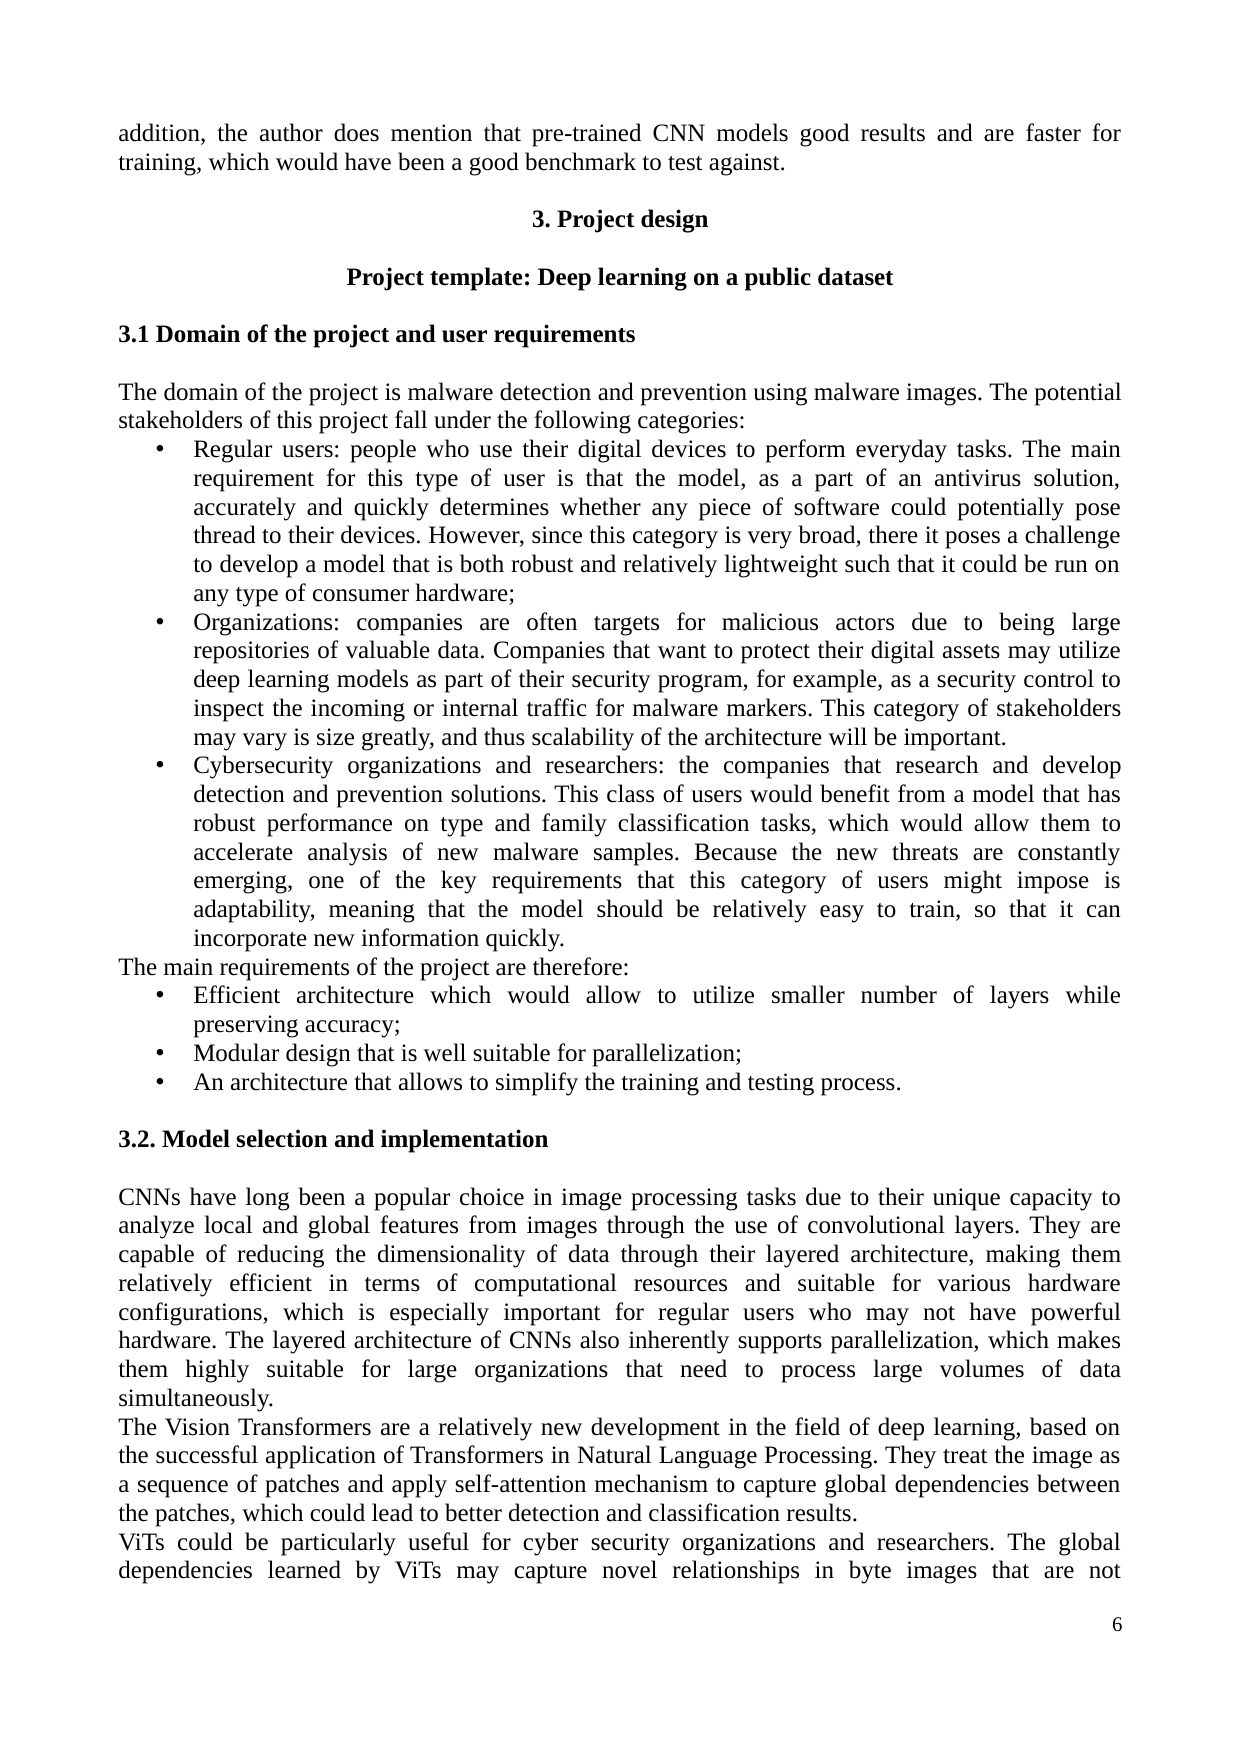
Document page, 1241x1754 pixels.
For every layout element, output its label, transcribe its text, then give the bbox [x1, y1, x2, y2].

text The domain of the project is malware detection and prevention using malware images. The potential stakeholders of this project fall under the following categories: [118, 377, 1122, 434]
list Cybersecurity organizations and researchers: the companies that research and develop detection and prevention solutions. This class of users would benefit from a model that has robust performance on type and family classification tasks, which would allow them to accelerate analysis of new malware samples. Because the new threats are constantly emerging, one of the key requirements that this category of users might impose is adaptability, meaning that the model should be relatively easy to train, so that it can incorporate new information quickly. [156, 751, 1122, 952]
text The main requirements of the project are therefore: [118, 952, 1122, 981]
list Modular design that is well suitable for parallelization; [156, 1038, 1122, 1067]
text Project template: Deep learning on a public dataset [118, 262, 1122, 291]
list Organizations: companies are often targets for malicious actors due to being large repositories of valuable data. Companies that want to protect their digital assets may utilize deep learning models as part of their security program, for example, as a security control to inspect the incoming or internal traffic for malware markers. This category of stakeholders may vary is size greatly, and thus scalability of the architecture will be important. [156, 607, 1122, 751]
text ViTs could be particularly useful for cyber security organizations and researchers. The global dependencies learned by ViTs may capture novel relationships in byte images that are not [118, 1527, 1122, 1584]
text addition, the author does mention that pre-trained CNN models good results and are faster for training, which would have been a good benchmark to test against. [118, 118, 1122, 176]
text The Vision Transformers are a relatively new development in the field of deep learning, based on the successful application of Transformers in Natural Language Processing. They treat the image as a sequence of patches and apply self-attention mechanism to capture global dependencies between the patches, which could lead to better detection and classification results. [118, 1412, 1122, 1527]
text 3.2. Model selection and implementation [118, 1124, 1122, 1153]
text 3. Project design [118, 204, 1122, 233]
text 3.1 Domain of the project and user requirements [118, 319, 1122, 348]
list Regular users: people who use their digital devices to perform everyday tasks. The main requirement for this type of user is that the model, as a part of an antivirus solution, accurately and quickly determines whether any piece of software could potentially pose thread to their devices. However, since this category is very broad, there it poses a challenge to develop a model that is both robust and relatively lightweight such that it could be run on any type of consumer hardware; [156, 434, 1122, 607]
list Efficient architecture which would allow to utilize smaller number of layers while preserving accuracy; [156, 981, 1122, 1038]
text CNNs have long been a popular choice in image processing tasks due to their unique capacity to analyze local and global features from images through the use of convolutional layers. They are capable of reducing the dimensionality of data through their layered architecture, making them relatively efficient in terms of computational resources and suitable for various hardware configurations, which is especially important for regular users who may not have powerful hardware. The layered architecture of CNNs also inherently supports parallelization, which makes them highly suitable for large organizations that need to process large volumes of data simultaneously. [118, 1182, 1122, 1412]
list An architecture that allows to simplify the training and testing process. [156, 1067, 1122, 1096]
